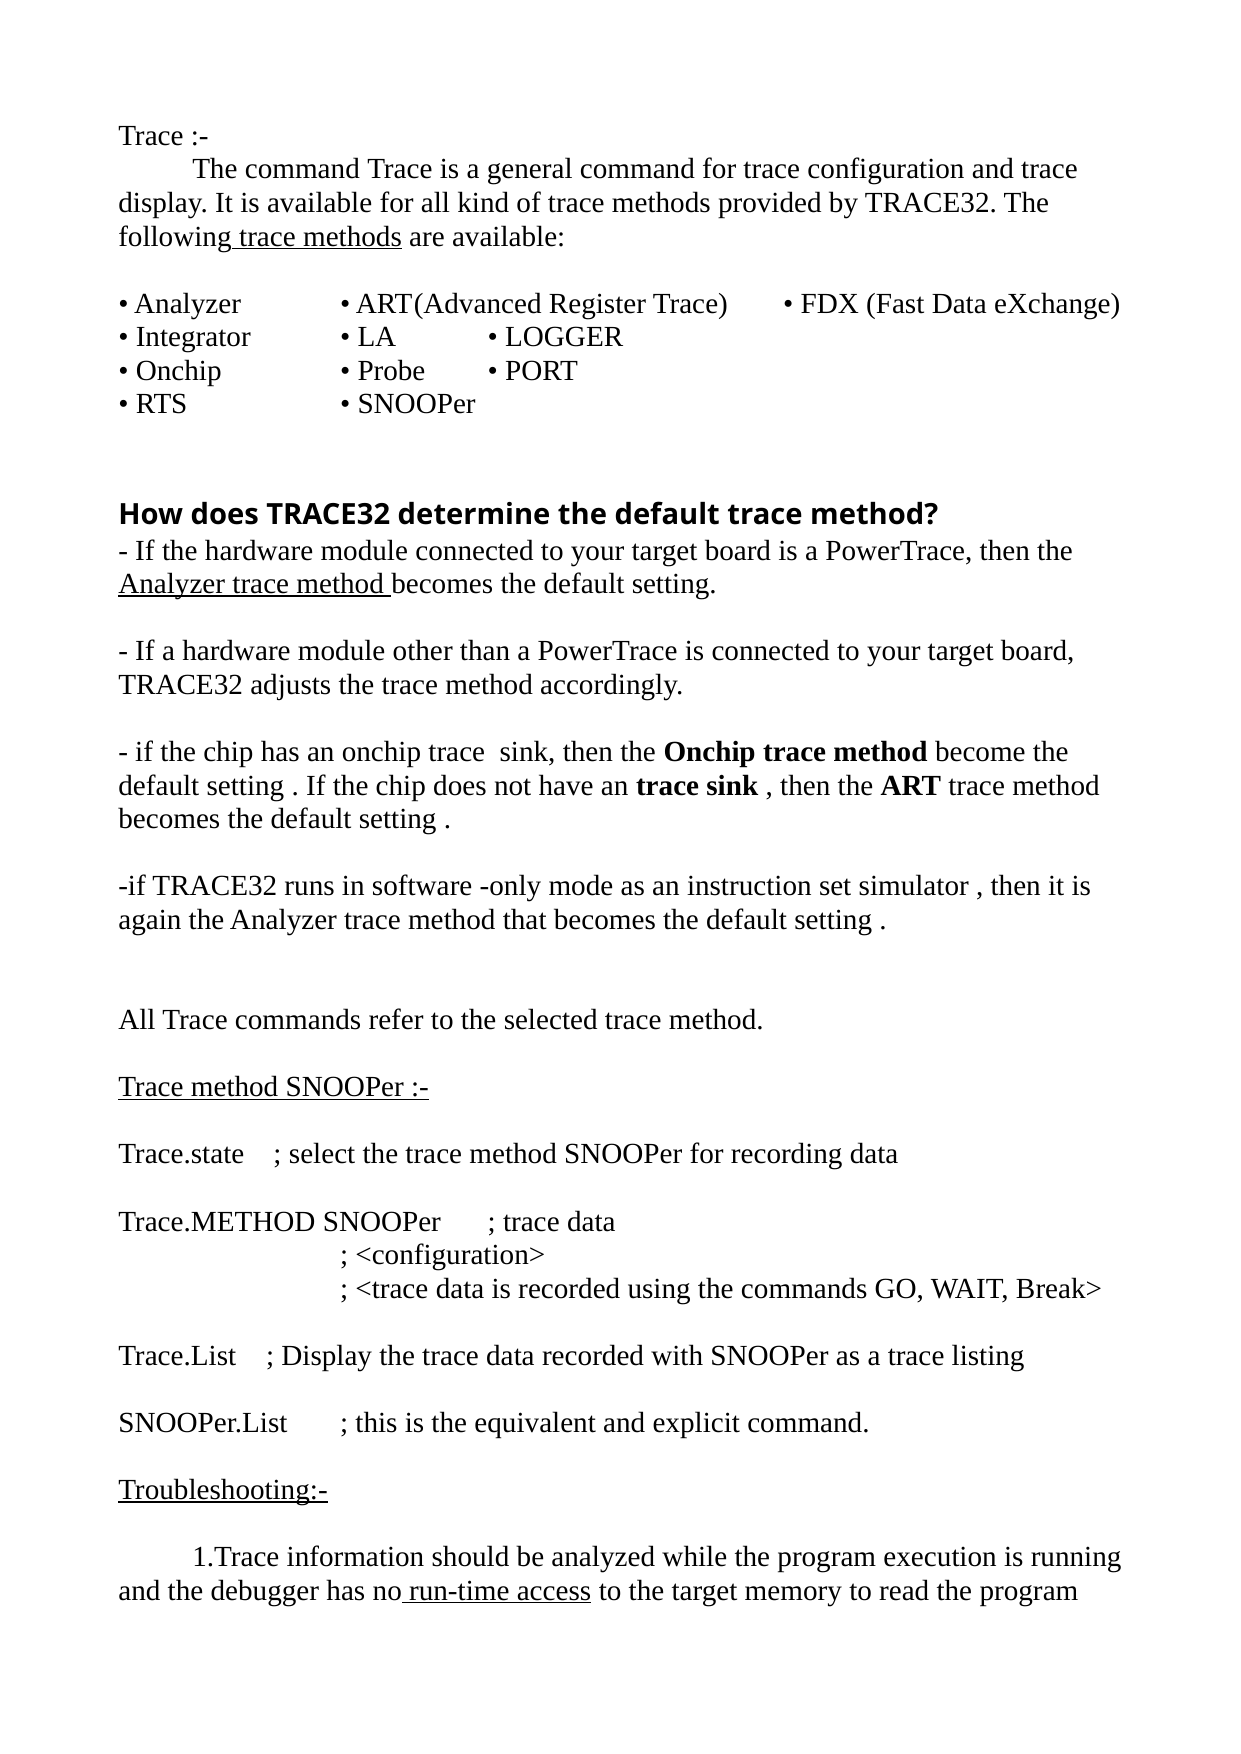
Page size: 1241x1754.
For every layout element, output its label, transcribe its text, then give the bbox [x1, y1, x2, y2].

text The command Trace is a general command for trace configuration and trace display. It is available for all kind of trace methods provided by TRACE32. The following trace methods are available: [118, 152, 1122, 252]
text ; <configuration> [118, 1237, 1122, 1271]
text Trace.state ; select the trace method SNOOPer for recording data [118, 1137, 1122, 1170]
text Trace.METHOD SNOOPer ; trace data [118, 1204, 1122, 1237]
text • Onchip • Probe • PORT [118, 353, 1122, 386]
text 1.Trace information should be analyzed while the program execution is running and the debugger has no run-time access to the target memory to read the program [118, 1539, 1122, 1606]
text - if the chip has an onchip trace sink, then the Onchip trace method become the default setting . If the chip does not have an trace sink , then the ART trace method becomes the default setting . [118, 734, 1122, 835]
text Analyzer trace method becomes the default setting. [118, 566, 1122, 600]
text - If the hardware module connected to your target board is a PowerTrace, then the [118, 533, 1122, 566]
text Troubleshooting:- [118, 1472, 1122, 1506]
text Trace :- [118, 118, 1122, 152]
text • RTS • SNOOPer [118, 386, 1122, 420]
text -if TRACE32 runs in software -only mode as an instruction set simulator , then it is again the Analyzer trace method that becomes the default setting . [118, 868, 1122, 935]
text Trace method SNOOPer :- [118, 1069, 1122, 1103]
text - If a hardware module other than a PowerTrace is connected to your target board, TRACE32 adjusts the trace method accordingly. [118, 633, 1122, 701]
text How does TRACE32 determine the default trace method? [118, 493, 1122, 533]
text All Trace commands refer to the selected trace method. [118, 1002, 1122, 1036]
text • Integrator • LA • LOGGER [118, 319, 1122, 353]
text SNOOPer.List ; this is the equivalent and explicit command. [118, 1405, 1122, 1438]
text Trace.List ; Display the trace data recorded with SNOOPer as a trace listing [118, 1338, 1122, 1371]
text • Analyzer • ART (Advanced Register Trace) • FDX (Fast Data eXchange) [118, 286, 1122, 319]
text ; <trace data is recorded using the commands GO, WAIT, Break> [118, 1271, 1122, 1304]
